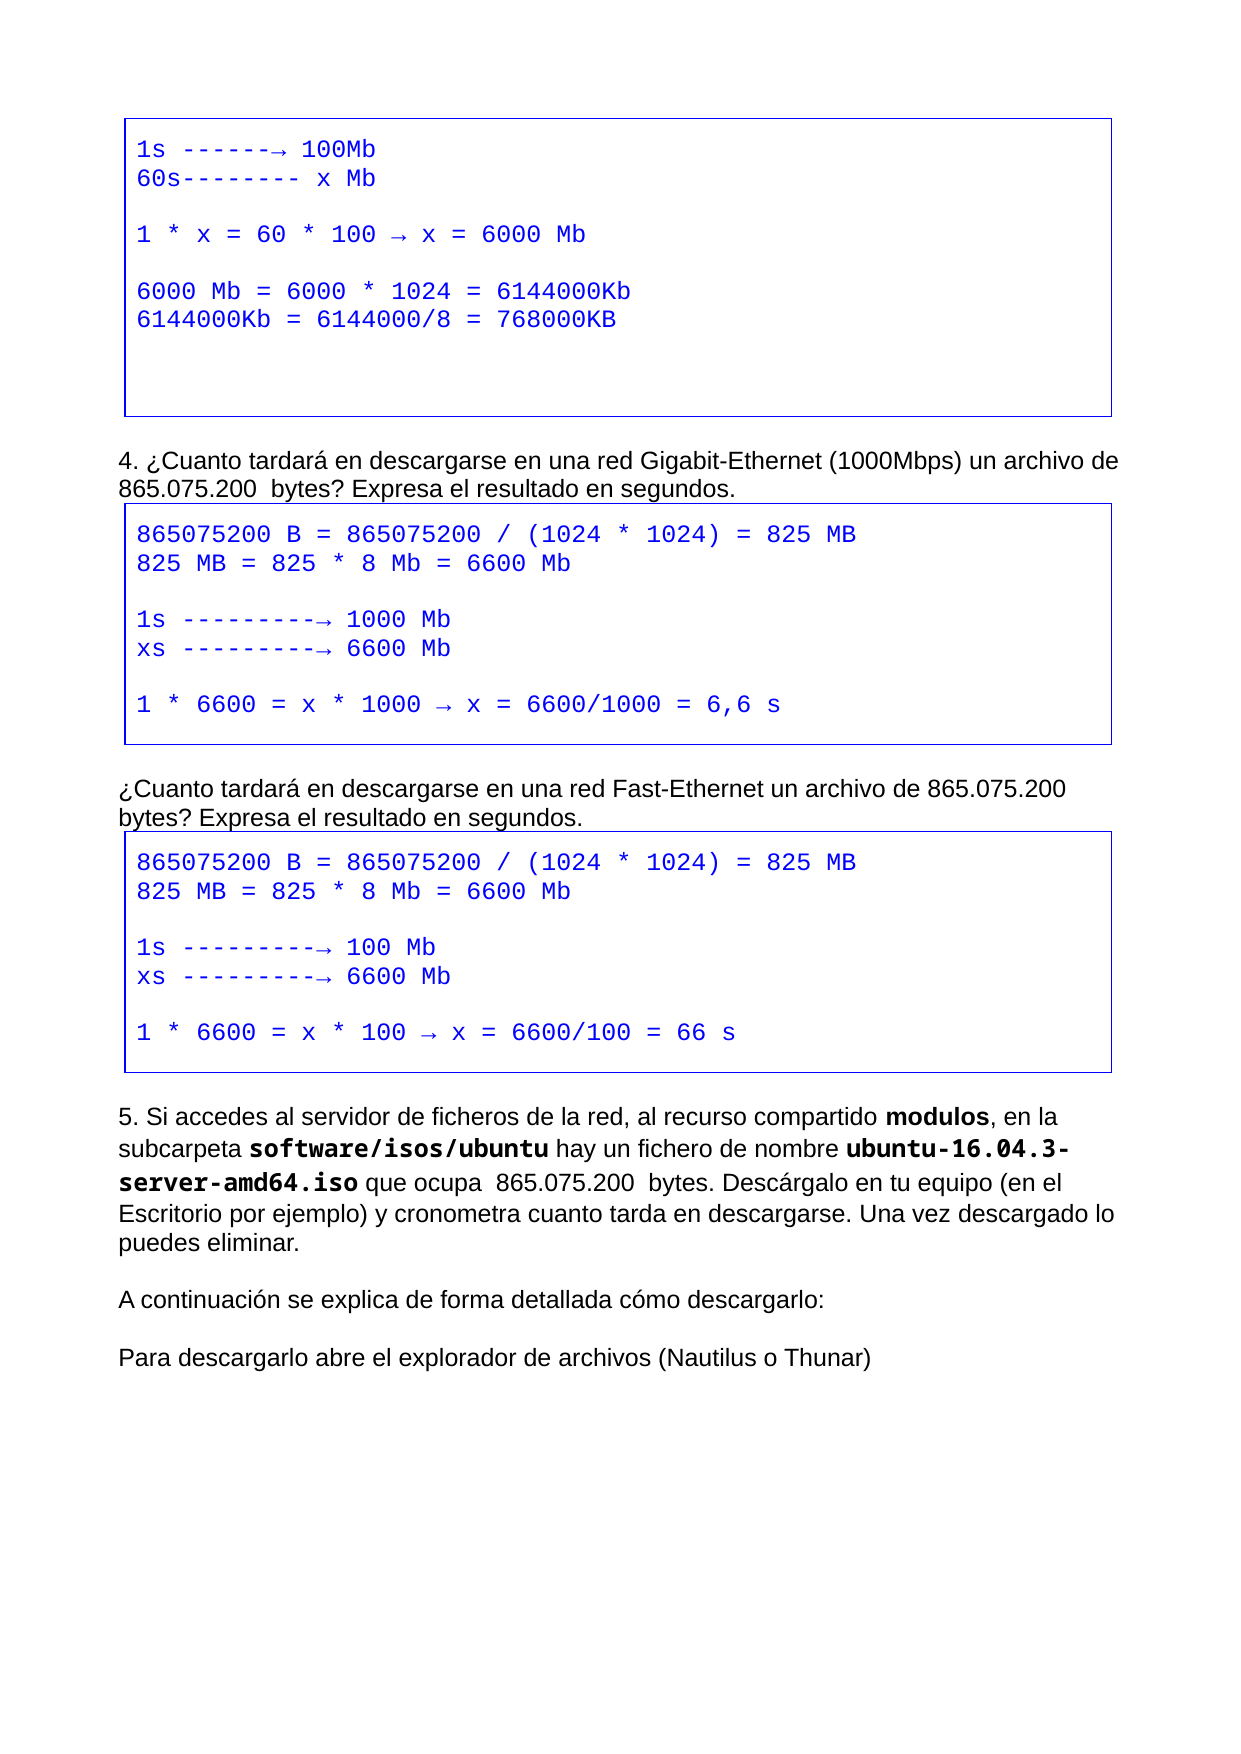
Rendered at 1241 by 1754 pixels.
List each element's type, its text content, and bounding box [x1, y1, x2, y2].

table_header 1s ------→ 100Mb 60s-------- x Mb 1 * x = 60 * 100 → x = 6000 Mb 6000 Mb = 6000 * 1024 = 6144000Kb 6144000Kb = 6144000/8 = 768000KB [126, 119, 1111, 416]
text Para descargarlo abre el explorador de archivos (Nautilus o Thunar) [118, 1343, 1122, 1372]
table_header 865075200 B = 865075200 / (1024 * 1024) = 825 MB 825 MB = 825 * 8 Mb = 6600 Mb 1s ---------→ 1000 Mb xs ---------→ 6600 Mb 1 * 6600 = x * 1000 → x = 6600/1000 = 6,6 s [126, 504, 1111, 744]
text ¿Cuanto tardará en descargarse en una red Fast-Ethernet un archivo de 865.075.200 bytes? Expresa el resultado en segundos. [118, 774, 1122, 831]
table_header 865075200 B = 865075200 / (1024 * 1024) = 825 MB 825 MB = 825 * 8 Mb = 6600 Mb 1s ---------→ 100 Mb xs ---------→ 6600 Mb 1 * 6600 = x * 100 → x = 6600/100 = 66 s [126, 832, 1111, 1072]
text 5. Si accedes al servidor de ficheros de la red, al recurso compartido modulos, en la subcarpeta software/isos/ubuntu hay un fichero de nombre ubuntu-16.04.3-server-amd64.iso que ocupa 865.075.200 bytes. Descárgalo en tu equipo (en el Escritorio por ejemplo) y cronometra cuanto tarda en descargarse. Una vez descargado lo puedes eliminar. [118, 1102, 1122, 1257]
text A continuación se explica de forma detallada cómo descargarlo: [118, 1285, 1122, 1314]
text 4. ¿Cuanto tardará en descargarse en una red Gigabit-Ethernet (1000Mbps) un archivo de 865.075.200 bytes? Expresa el resultado en segundos. [118, 446, 1122, 503]
